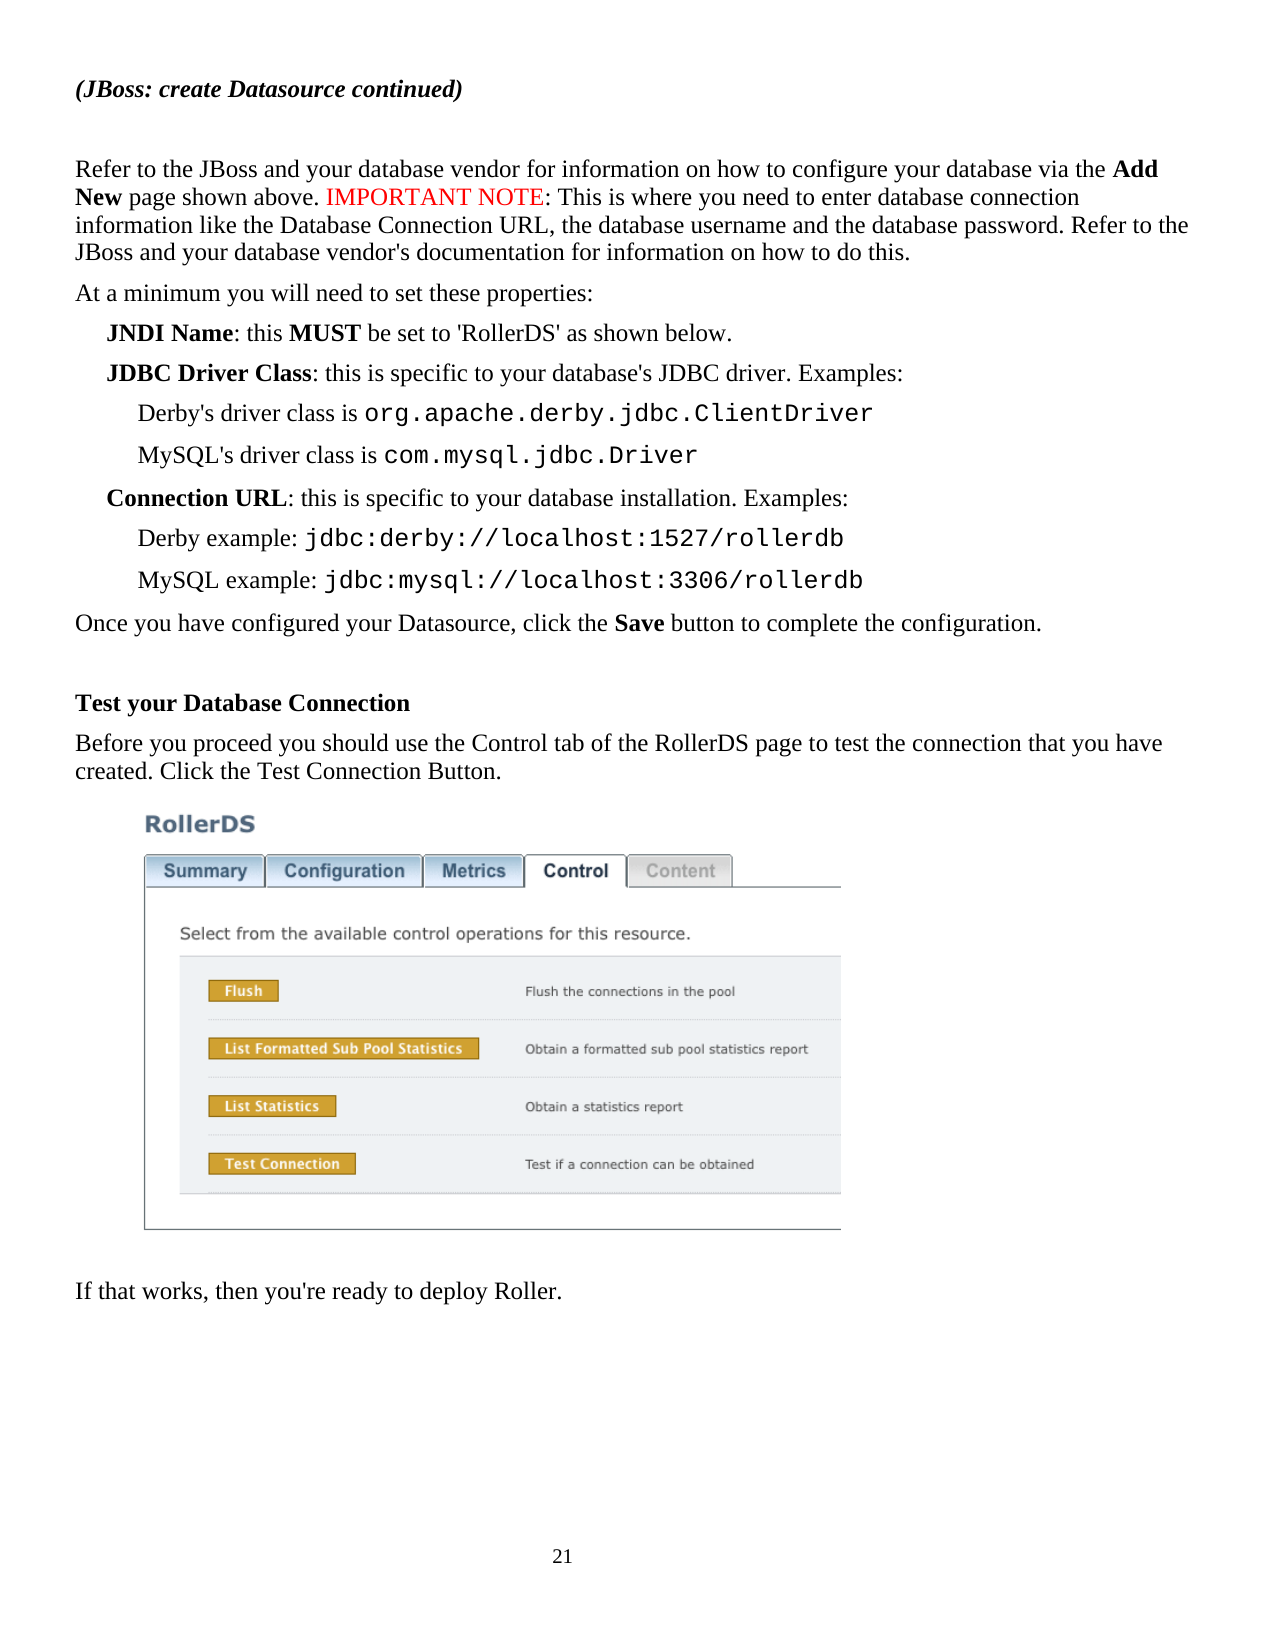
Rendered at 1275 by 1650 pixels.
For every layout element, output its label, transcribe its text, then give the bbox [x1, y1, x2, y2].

text Once you have configured your Datasource, click the Save button to complete the configuration. [75, 609, 1200, 636]
text Before you proceed you should use the Control tab of the RollerDS page to test the connection that you have created. Click the Test Connection Button. [75, 729, 1200, 785]
text Connection URL: this is specific to your database installation. Examples: [75, 484, 1200, 512]
text Refer to the JBoss and your database vendor for information on how to configure your database via the Add New page shown above. IMPORTANT NOTE: This is where you need to enter database connection information like the Database Connection URL, the database username and the database password. Refer to the JBoss and your database vendor's documentation for information on how to do this. [75, 155, 1200, 266]
text Derby's driver class is org.apache.derby.jdbc.ClientDriver [75, 399, 1200, 429]
text JNDI Name: this MUST be set to 'RollerDS' as shown below. [75, 319, 1200, 347]
picture [136, 807, 841, 1237]
text JDBC Driver Class: this is specific to your database's JDBC driver. Examples: [75, 359, 1200, 387]
text If that works, then you're ready to deploy Roller. [75, 1277, 1200, 1305]
text At a minimum you will need to set these properties: [75, 279, 1200, 306]
text Derby example: jdbc:derby://localhost:1527/rollerdb [75, 524, 1200, 554]
text Test your Database Connection [75, 689, 1200, 717]
text MySQL's driver class is com.mysql.jdbc.Driver [75, 442, 1200, 471]
text MySQL example: jdbc:mysql://localhost:3306/rollerdb [75, 566, 1200, 596]
text (JBoss: create Datasource continued) [75, 75, 1200, 103]
